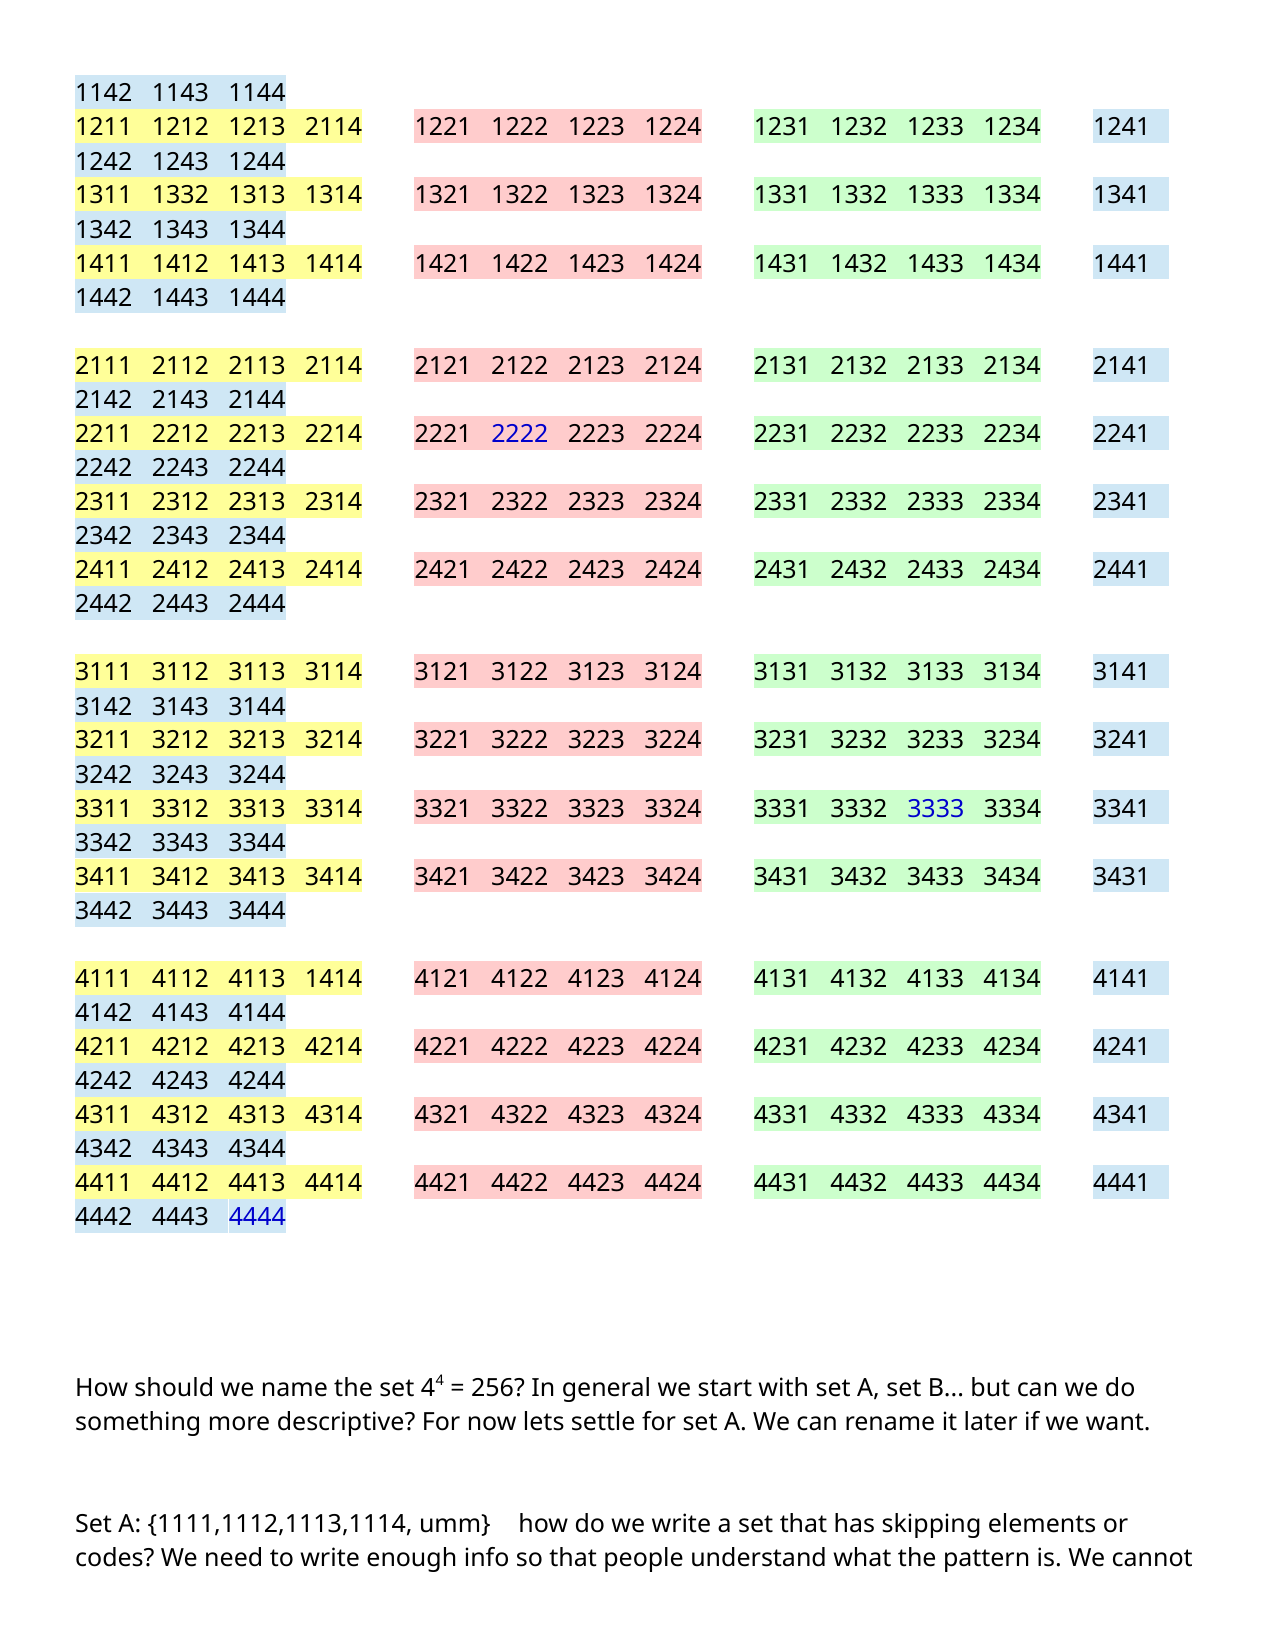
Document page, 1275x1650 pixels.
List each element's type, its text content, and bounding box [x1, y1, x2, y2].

text 1211 1212 1213 2114 1221 1222 1223 1224 1231 1232 1233 1234 1241 1242 1243 1244 [75, 109, 1200, 177]
text 3311 3312 3313 3314 3321 3322 3323 3324 3331 3332 3333 3334 3341 3342 3343 3344 [75, 790, 1200, 858]
text 4211 4212 4213 4214 4221 4222 4223 4224 4231 4232 4233 4234 4241 4242 4243 4244 [75, 1029, 1200, 1097]
text 2111 2112 2113 2114 2121 2122 2123 2124 2131 2132 2133 2134 2141 2142 2143 2144 [75, 347, 1200, 416]
text How should we name the set 44 = 256? In general we start with set A, set B... but can we do something more descriptive? For now lets settle for set A. We can rename it later if we want. [75, 1369, 1200, 1437]
text 1411 1412 1413 1414 1421 1422 1423 1424 1431 1432 1433 1434 1441 1442 1443 1444 [75, 245, 1200, 313]
text 2411 2412 2413 2414 2421 2422 2423 2424 2431 2432 2433 2434 2441 2442 2443 2444 [75, 552, 1200, 620]
text 4111 4112 4113 1414 4121 4122 4123 4124 4131 4132 4133 4134 4141 4142 4143 4144 [75, 961, 1200, 1029]
text 1142 1143 1144 [75, 75, 1200, 109]
text 4411 4412 4413 4414 4421 4422 4423 4424 4431 4432 4433 4434 4441 4442 4443 4444 [75, 1165, 1200, 1233]
text 2311 2312 2313 2314 2321 2322 2323 2324 2331 2332 2333 2334 2341 2342 2343 2344 [75, 484, 1200, 552]
text 3211 3212 3213 3214 3221 3222 3223 3224 3231 3232 3233 3234 3241 3242 3243 3244 [75, 722, 1200, 790]
text 4311 4312 4313 4314 4321 4322 4323 4324 4331 4332 4333 4334 4341 4342 4343 4344 [75, 1097, 1200, 1165]
text 3411 3412 3413 3414 3421 3422 3423 3424 3431 3432 3433 3434 3431 3442 3443 3444 [75, 858, 1200, 927]
text 1311 1332 1313 1314 1321 1322 1323 1324 1331 1332 1333 1334 1341 1342 1343 1344 [75, 177, 1200, 245]
text Set A: {1111,1112,1113,1114, umm} how do we write a set that has skipping elements or codes? We need to write enough info so that people understand what the pattern is. We cannot [75, 1506, 1200, 1574]
text 2211 2212 2213 2214 2221 2222 2223 2224 2231 2232 2233 2234 2241 2242 2243 2244 [75, 416, 1200, 484]
text 3111 3112 3113 3114 3121 3122 3123 3124 3131 3132 3133 3134 3141 3142 3143 3144 [75, 654, 1200, 722]
